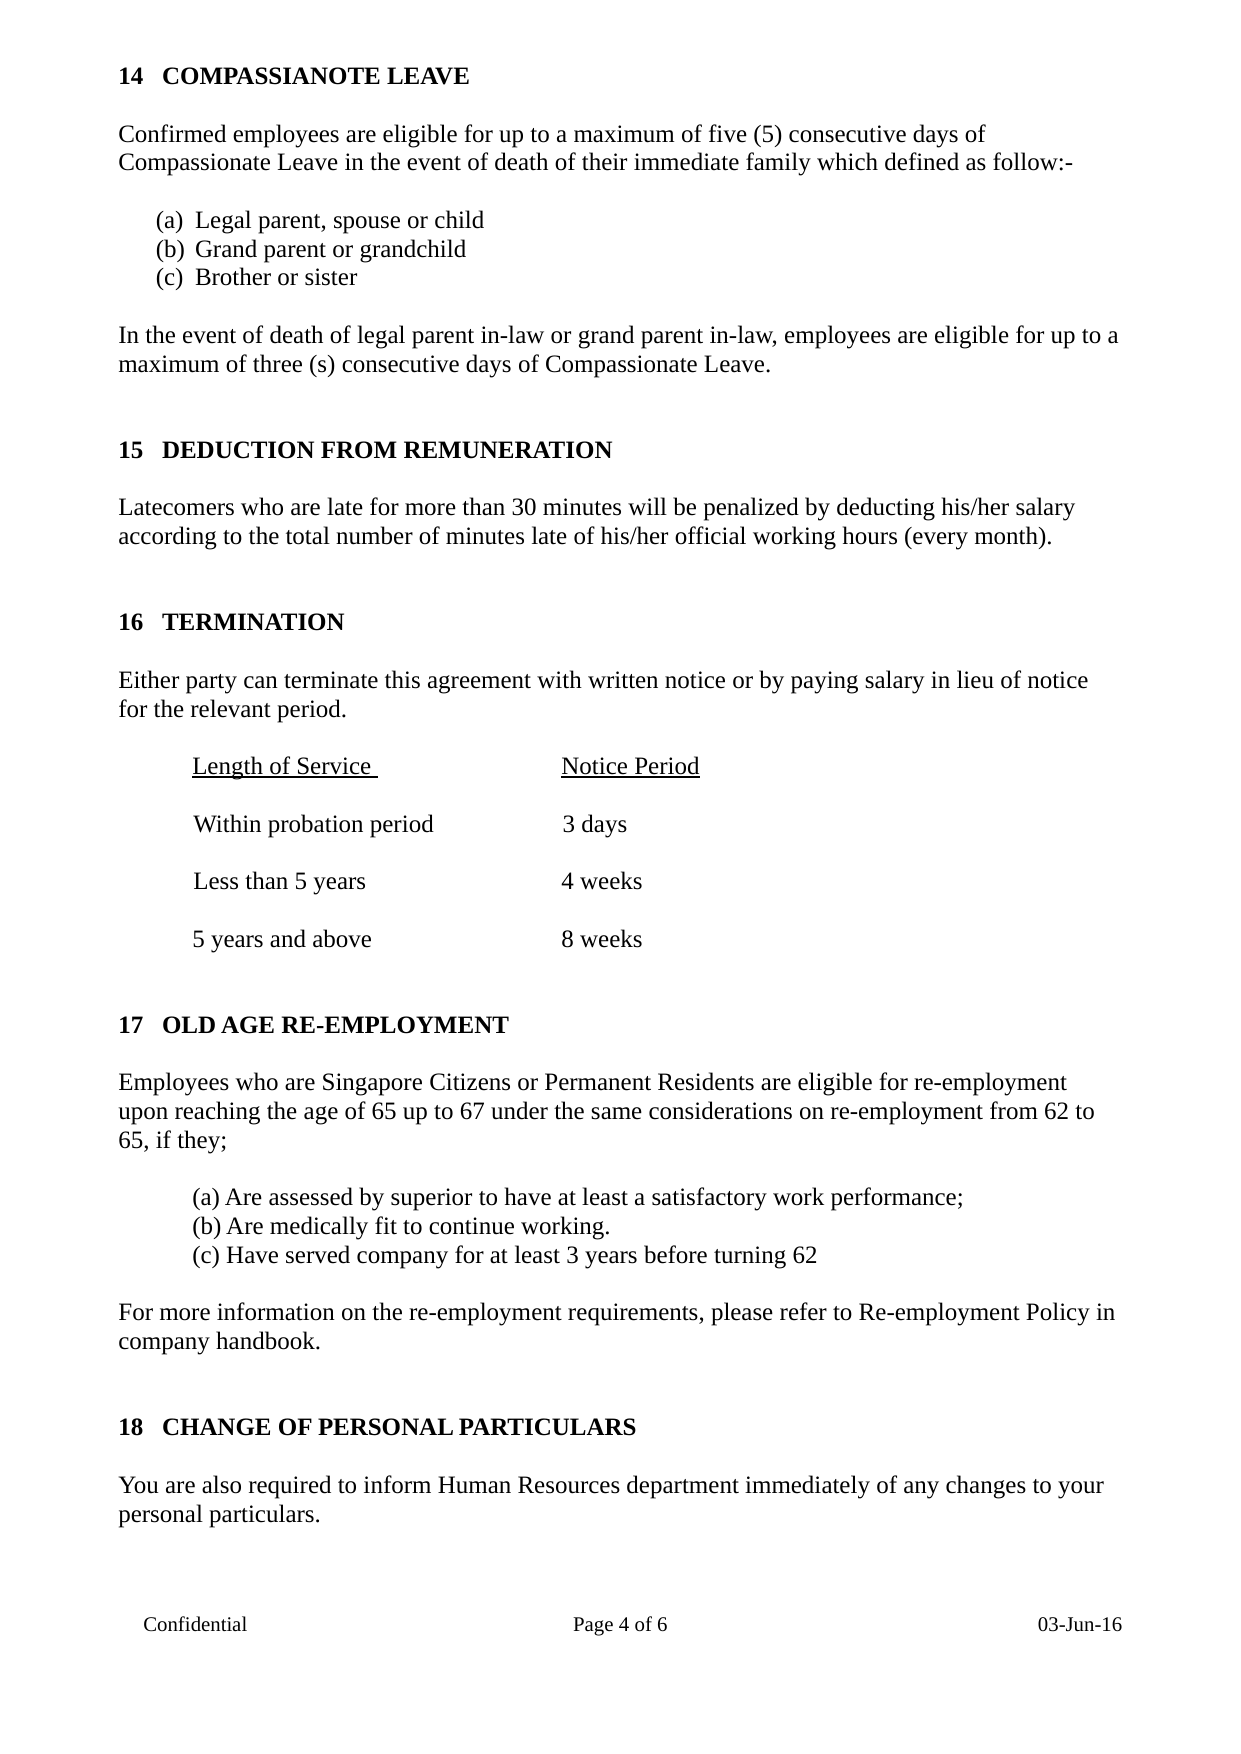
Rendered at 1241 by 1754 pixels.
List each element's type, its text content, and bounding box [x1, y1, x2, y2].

list Grand parent or grandchild [156, 234, 1122, 262]
text Employees who are Singapore Citizens or Permanent Residents are eligible for re-employment upon reaching the age of 65 up to 67 under the same considerations on re-employment from 62 to 65, if they; [118, 1067, 1122, 1154]
list TERMINATION [118, 607, 1122, 636]
list Brother or sister [156, 262, 1122, 291]
text Latecomers who are late for more than 30 minutes will be penalized by deducting his/her salary according to the total number of minutes late of his/her official working hours (every month). [118, 492, 1122, 550]
text In the event of death of legal parent in-law or grand parent in-law, employees are eligible for up to a maximum of three (s) consecutive days of Compassionate Leave. [118, 320, 1122, 377]
text Either party can terminate this agreement with written notice or by paying salary in lieu of notice for the relevant period. [118, 665, 1122, 722]
text For more information on the re-employment requirements, please refer to Re-employment Policy in company handbook. [118, 1297, 1122, 1355]
text (a) Are assessed by superior to have at least a satisfactory work performance; [118, 1182, 1122, 1211]
text Less than 5 years 4 weeks [118, 866, 1122, 895]
list DEDUCTION FROM REMUNERATION [118, 435, 1122, 464]
list OLD AGE RE-EMPLOYMENT [118, 1010, 1122, 1039]
text (b) Are medically fit to continue working. [118, 1211, 1122, 1240]
text (c) Have served company for at least 3 years before turning 62 [118, 1240, 1122, 1269]
list Legal parent, spouse or child [156, 205, 1122, 234]
text Length of Service Notice Period [118, 751, 1122, 780]
text You are also required to inform Human Resources department immediately of any changes to your personal particulars. [118, 1470, 1122, 1527]
list CHANGE OF PERSONAL PARTICULARS [118, 1412, 1122, 1441]
list COMPASSIANOTE LEAVE [118, 61, 1122, 90]
text Confirmed employees are eligible for up to a maximum of five (5) consecutive days of Compassionate Leave in the event of death of their immediate family which defined as follow:- [118, 119, 1122, 176]
text 5 years and above 8 weeks [118, 924, 1122, 952]
text Within probation period 3 days [118, 809, 1122, 837]
